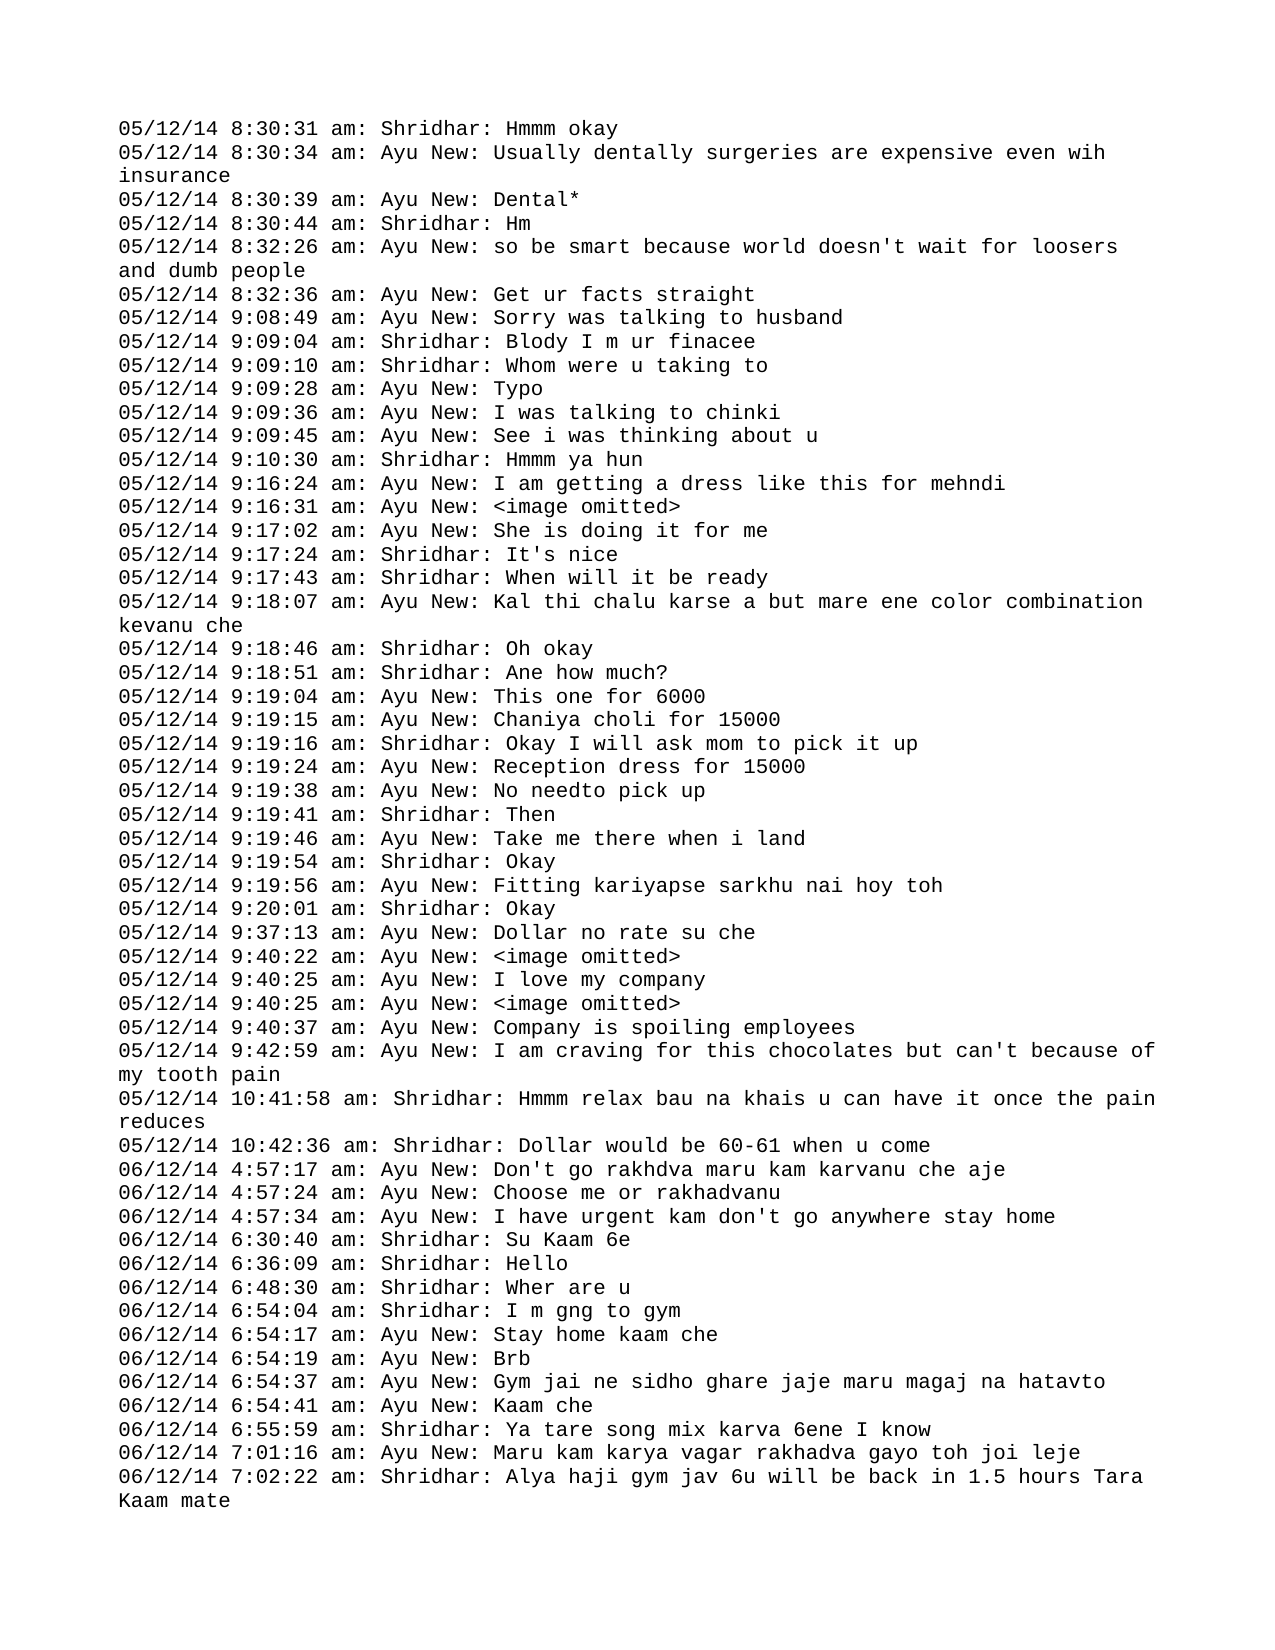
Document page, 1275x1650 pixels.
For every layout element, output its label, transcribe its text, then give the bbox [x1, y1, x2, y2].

text 06/12/14 6:54:19 am: Ayu New: Brb [118, 1348, 1157, 1371]
text 06/12/14 6:54:41 am: Ayu New: Kaam che [118, 1395, 1157, 1419]
text 05/12/14 9:10:30 am: Shridhar: Hmmm ya hun [118, 449, 1157, 473]
text 05/12/14 8:30:31 am: Shridhar: Hmmm okay [118, 118, 1157, 142]
text 05/12/14 8:32:26 am: Ayu New: so be smart because world doesn't wait for loosers and dumb people [118, 236, 1157, 284]
text 06/12/14 6:54:37 am: Ayu New: Gym jai ne sidho ghare jaje maru magaj na hatavto [118, 1371, 1157, 1395]
text 05/12/14 8:30:44 am: Shridhar: Hm [118, 213, 1157, 236]
text 05/12/14 9:19:15 am: Ayu New: Chaniya choli for 15000 [118, 709, 1157, 733]
text 05/12/14 9:09:04 am: Shridhar: Blody I m ur finacee [118, 331, 1157, 354]
text 05/12/14 9:19:56 am: Ayu New: Fitting kariyapse sarkhu nai hoy toh [118, 875, 1157, 898]
text 06/12/14 6:54:04 am: Shridhar: I m gng to gym [118, 1300, 1157, 1324]
text 05/12/14 9:09:10 am: Shridhar: Whom were u taking to [118, 354, 1157, 378]
text 05/12/14 9:19:38 am: Ayu New: No needto pick up [118, 780, 1157, 804]
text 05/12/14 9:19:54 am: Shridhar: Okay [118, 851, 1157, 875]
text 06/12/14 4:57:17 am: Ayu New: Don't go rakhdva maru kam karvanu che aje [118, 1158, 1157, 1182]
text 05/12/14 9:16:24 am: Ayu New: I am getting a dress like this for mehndi [118, 473, 1157, 496]
text 06/12/14 6:55:59 am: Shridhar: Ya tare song mix karva 6ene I know [118, 1419, 1157, 1442]
text 06/12/14 6:54:17 am: Ayu New: Stay home kaam che [118, 1324, 1157, 1348]
text 05/12/14 9:09:28 am: Ayu New: Typo [118, 378, 1157, 402]
text 05/12/14 9:19:41 am: Shridhar: Then [118, 804, 1157, 827]
text 05/12/14 9:42:59 am: Ayu New: I am craving for this chocolates but can't because of my tooth pain [118, 1040, 1157, 1088]
text 05/12/14 8:30:34 am: Ayu New: Usually dentally surgeries are expensive even wih insurance [118, 142, 1157, 189]
text 05/12/14 9:17:43 am: Shridhar: When will it be ready [118, 567, 1157, 591]
text 05/12/14 9:40:37 am: Ayu New: Company is spoiling employees [118, 1017, 1157, 1040]
text 06/12/14 7:02:22 am: Shridhar: Alya haji gym jav 6u will be back in 1.5 hours Tara Kaam mate [118, 1466, 1157, 1513]
text 05/12/14 9:09:36 am: Ayu New: I was talking to chinki [118, 402, 1157, 426]
text 05/12/14 9:16:31 am: Ayu New: <image omitted> [118, 496, 1157, 520]
text 05/12/14 9:37:13 am: Ayu New: Dollar no rate su che [118, 922, 1157, 946]
text 05/12/14 9:17:02 am: Ayu New: She is doing it for me [118, 520, 1157, 544]
text 06/12/14 6:36:09 am: Shridhar: Hello [118, 1253, 1157, 1277]
text 05/12/14 9:40:25 am: Ayu New: I love my company [118, 969, 1157, 993]
text 06/12/14 4:57:24 am: Ayu New: Choose me or rakhadvanu [118, 1182, 1157, 1206]
text 05/12/14 8:30:39 am: Ayu New: Dental* [118, 189, 1157, 213]
text 05/12/14 9:18:51 am: Shridhar: Ane how much? [118, 662, 1157, 686]
text 05/12/14 10:41:58 am: Shridhar: Hmmm relax bau na khais u can have it once the pain reduces [118, 1088, 1157, 1135]
text 05/12/14 9:40:25 am: Ayu New: <image omitted> [118, 993, 1157, 1017]
text 06/12/14 4:57:34 am: Ayu New: I have urgent kam don't go anywhere stay home [118, 1206, 1157, 1229]
text 05/12/14 8:32:36 am: Ayu New: Get ur facts straight [118, 284, 1157, 307]
text 05/12/14 9:17:24 am: Shridhar: It's nice [118, 544, 1157, 567]
text 05/12/14 9:19:24 am: Ayu New: Reception dress for 15000 [118, 757, 1157, 780]
text 05/12/14 9:09:45 am: Ayu New: See i was thinking about u [118, 426, 1157, 449]
text 06/12/14 7:01:16 am: Ayu New: Maru kam karya vagar rakhadva gayo toh joi leje [118, 1442, 1157, 1466]
text 05/12/14 9:18:07 am: Ayu New: Kal thi chalu karse a but mare ene color combination kevanu che [118, 591, 1157, 638]
text 05/12/14 9:19:46 am: Ayu New: Take me there when i land [118, 827, 1157, 851]
text 05/12/14 9:40:22 am: Ayu New: <image omitted> [118, 946, 1157, 969]
text 05/12/14 9:19:16 am: Shridhar: Okay I will ask mom to pick it up [118, 733, 1157, 757]
text 06/12/14 6:48:30 am: Shridhar: Wher are u [118, 1277, 1157, 1300]
text 05/12/14 10:42:36 am: Shridhar: Dollar would be 60-61 when u come [118, 1135, 1157, 1158]
text 05/12/14 9:08:49 am: Ayu New: Sorry was talking to husband [118, 307, 1157, 331]
text 06/12/14 6:30:40 am: Shridhar: Su Kaam 6e [118, 1229, 1157, 1253]
text 05/12/14 9:20:01 am: Shridhar: Okay [118, 898, 1157, 922]
text 05/12/14 9:19:04 am: Ayu New: This one for 6000 [118, 686, 1157, 709]
text 05/12/14 9:18:46 am: Shridhar: Oh okay [118, 638, 1157, 662]
